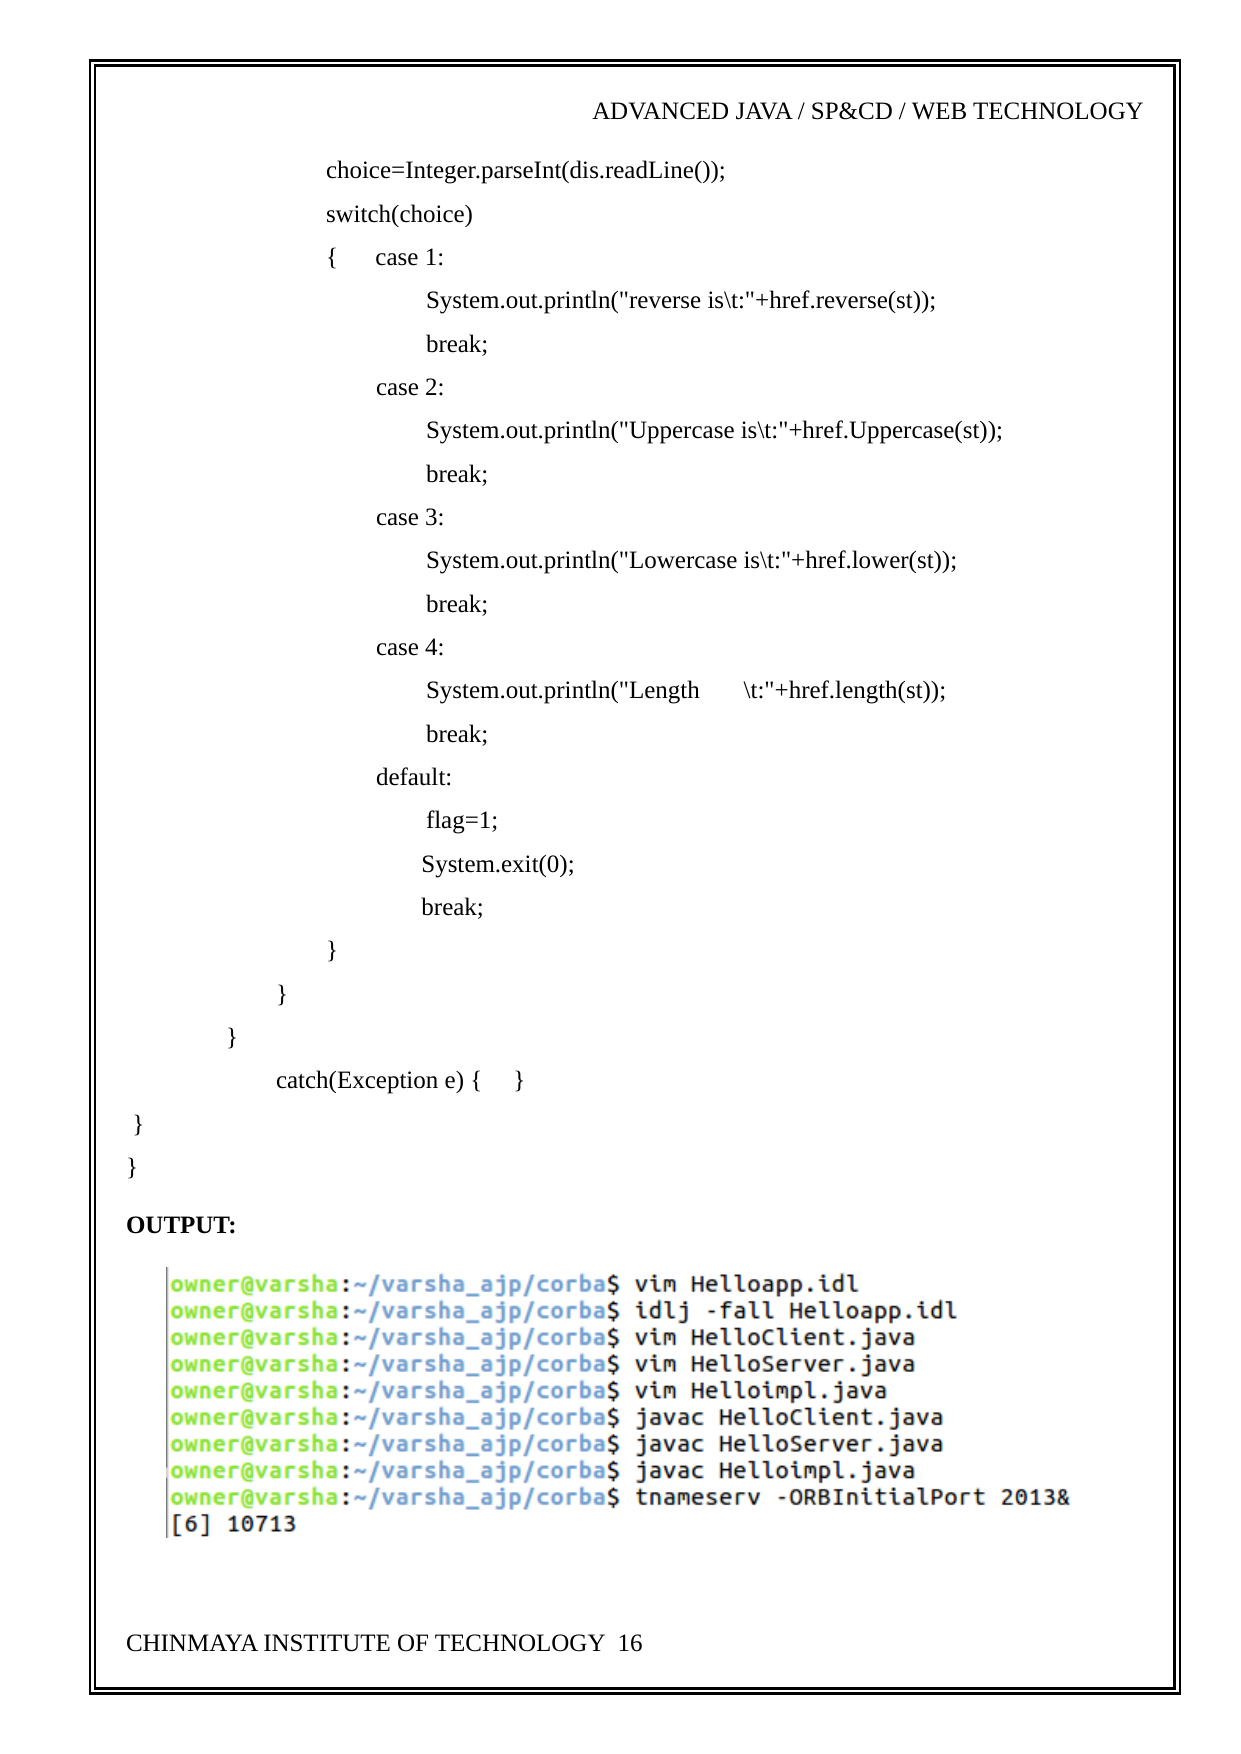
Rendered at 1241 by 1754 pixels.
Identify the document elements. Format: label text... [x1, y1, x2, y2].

text break; [126, 459, 1144, 487]
text choice=Integer.parseInt(dis.readLine()); [126, 155, 1144, 184]
text catch(Exception e) { } [126, 1065, 1144, 1094]
text } [126, 979, 1144, 1007]
text { case 1: [126, 242, 1144, 271]
text case 2: [126, 372, 1144, 401]
text break; [126, 719, 1144, 747]
text case 4: [126, 632, 1144, 661]
text case 3: [126, 502, 1144, 531]
text break; [126, 892, 1144, 921]
text System.out.println("Lowercase is\t:"+href.lower(st)); [126, 545, 1144, 574]
text default: [126, 762, 1144, 791]
text break; [126, 329, 1144, 357]
text break; [126, 589, 1144, 617]
picture [166, 1267, 1104, 1538]
text System.out.println("Length \t:"+href.length(st)); [126, 675, 1144, 704]
text OUTPUT: [126, 1210, 1144, 1238]
text } [126, 935, 1144, 964]
text switch(choice) [126, 199, 1144, 227]
text } [126, 1022, 1144, 1051]
text } [126, 1152, 1144, 1181]
text } [126, 1109, 1144, 1137]
text flag=1; [126, 805, 1144, 834]
text System.out.println("reverse is\t:"+href.reverse(st)); [126, 285, 1144, 314]
text System.exit(0); [126, 849, 1144, 877]
text System.out.println("Uppercase is\t:"+href.Uppercase(st)); [126, 415, 1144, 444]
